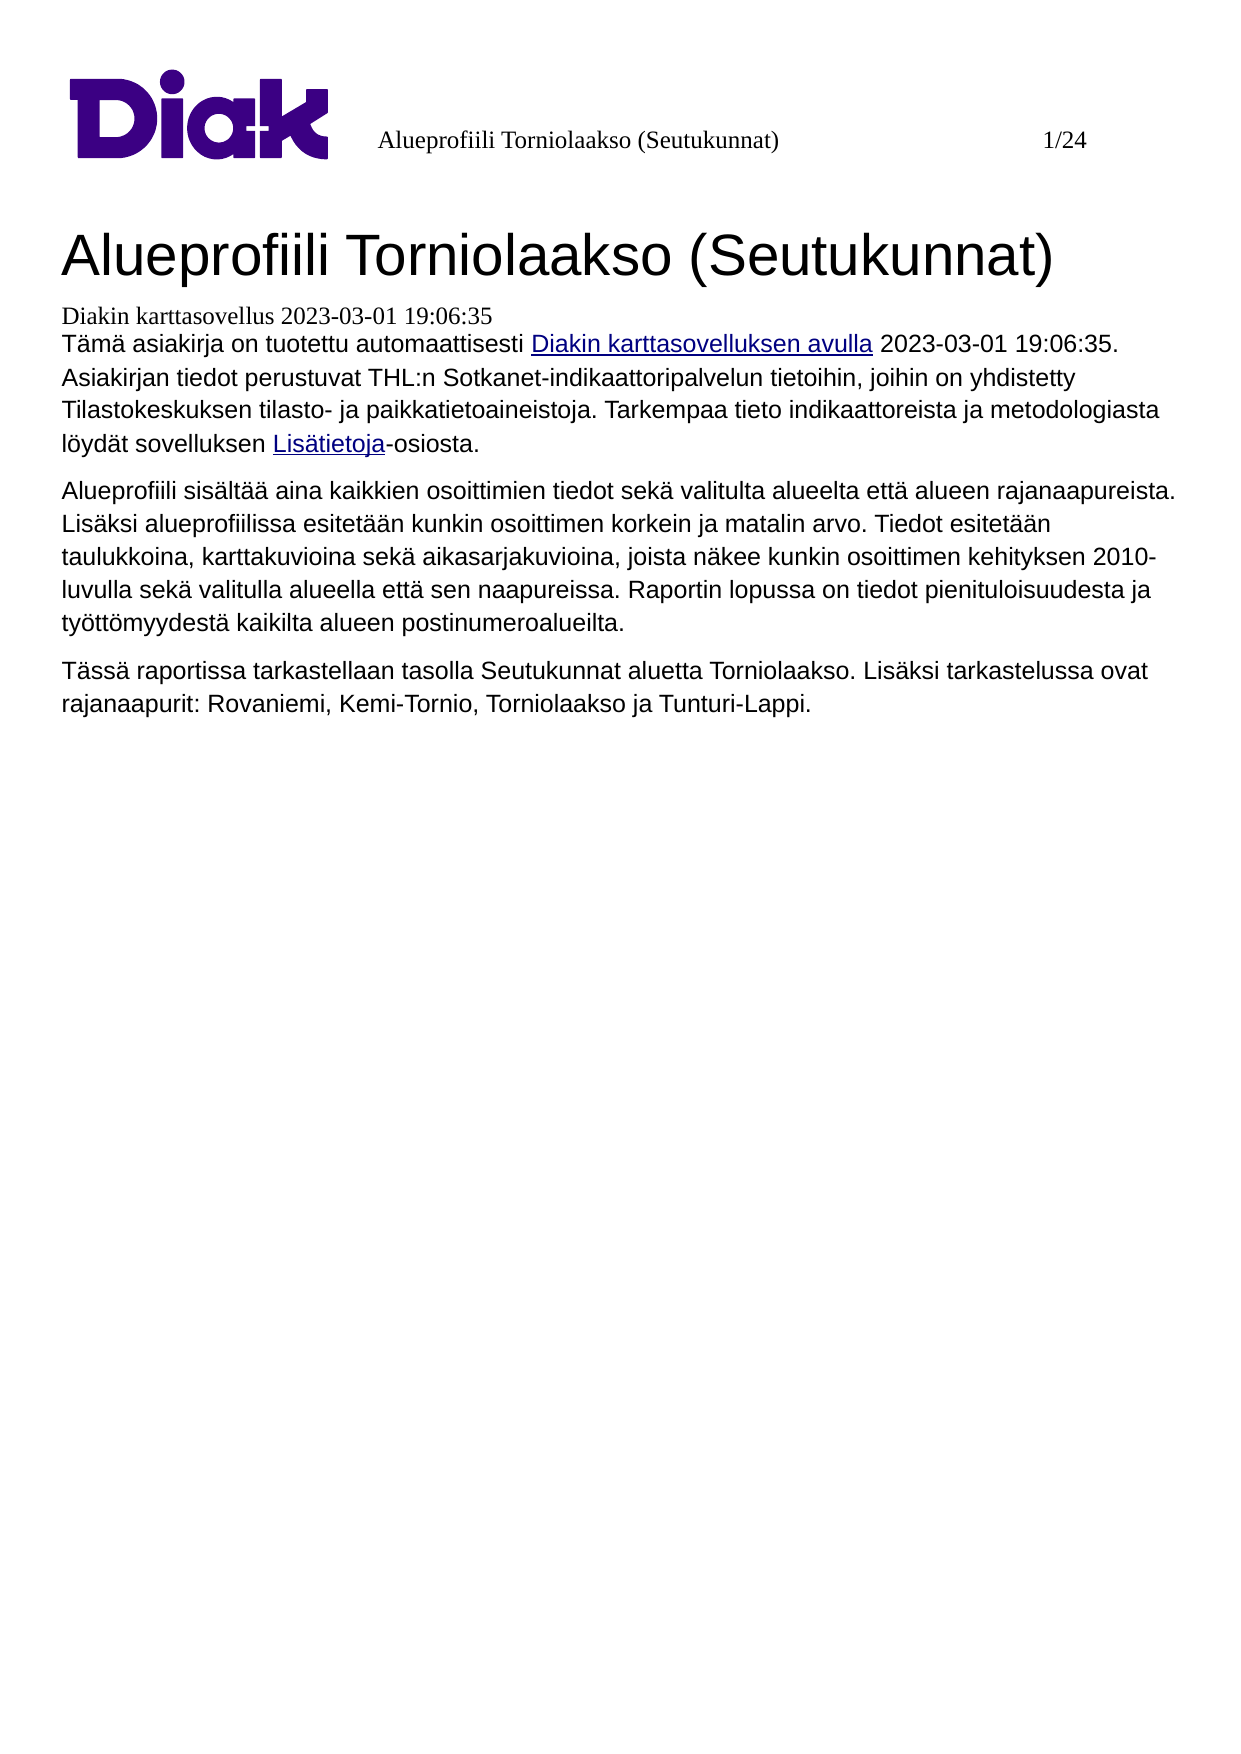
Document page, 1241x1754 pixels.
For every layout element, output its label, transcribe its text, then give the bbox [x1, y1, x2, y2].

text Tämä asiakirja on tuotettu automaattisesti Diakin karttasovelluksen avulla 2023-03-01 19:06:35. Asiakirjan tiedot perustuvat THL:n Sotkanet-indikaattoripalvelun tietoihin, joihin on yhdistetty Tilastokeskuksen tilasto- ja paikkatietoaineistoja. Tarkempaa tieto indikaattoreista ja metodologiasta löydät sovelluksen Lisätietoja-osiosta. [61, 329, 1179, 457]
text Alueprofiili sisältää aina kaikkien osoittimien tiedot sekä valitulta alueelta että alueen rajanaapureista. Lisäksi alueprofiilissa esitetään kunkin osoittimen korkein ja matalin arvo. Tiedot esitetään taulukkoina, karttakuvioina sekä aikasarjakuvioina, joista näkee kunkin osoittimen kehityksen 2010-luvulla sekä valitulla alueella että sen naapureissa. Raportin lopussa on tiedot pienituloisuudesta ja työttömyydestä kaikilta alueen postinumeroalueilta. [61, 476, 1179, 637]
text Tässä raportissa tarkastellaan tasolla Seutukunnat aluetta Torniolaakso. Lisäksi tarkastelussa ovat rajanaapurit: Rovaniemi, Kemi-Tornio, Torniolaakso ja Tunturi-Lappi. [61, 656, 1179, 718]
title Alueprofiili Torniolaakso (Seutukunnat) [61, 221, 1179, 288]
text Diakin karttasovellus 2023-03-01 19:06:35 [61, 301, 1179, 329]
